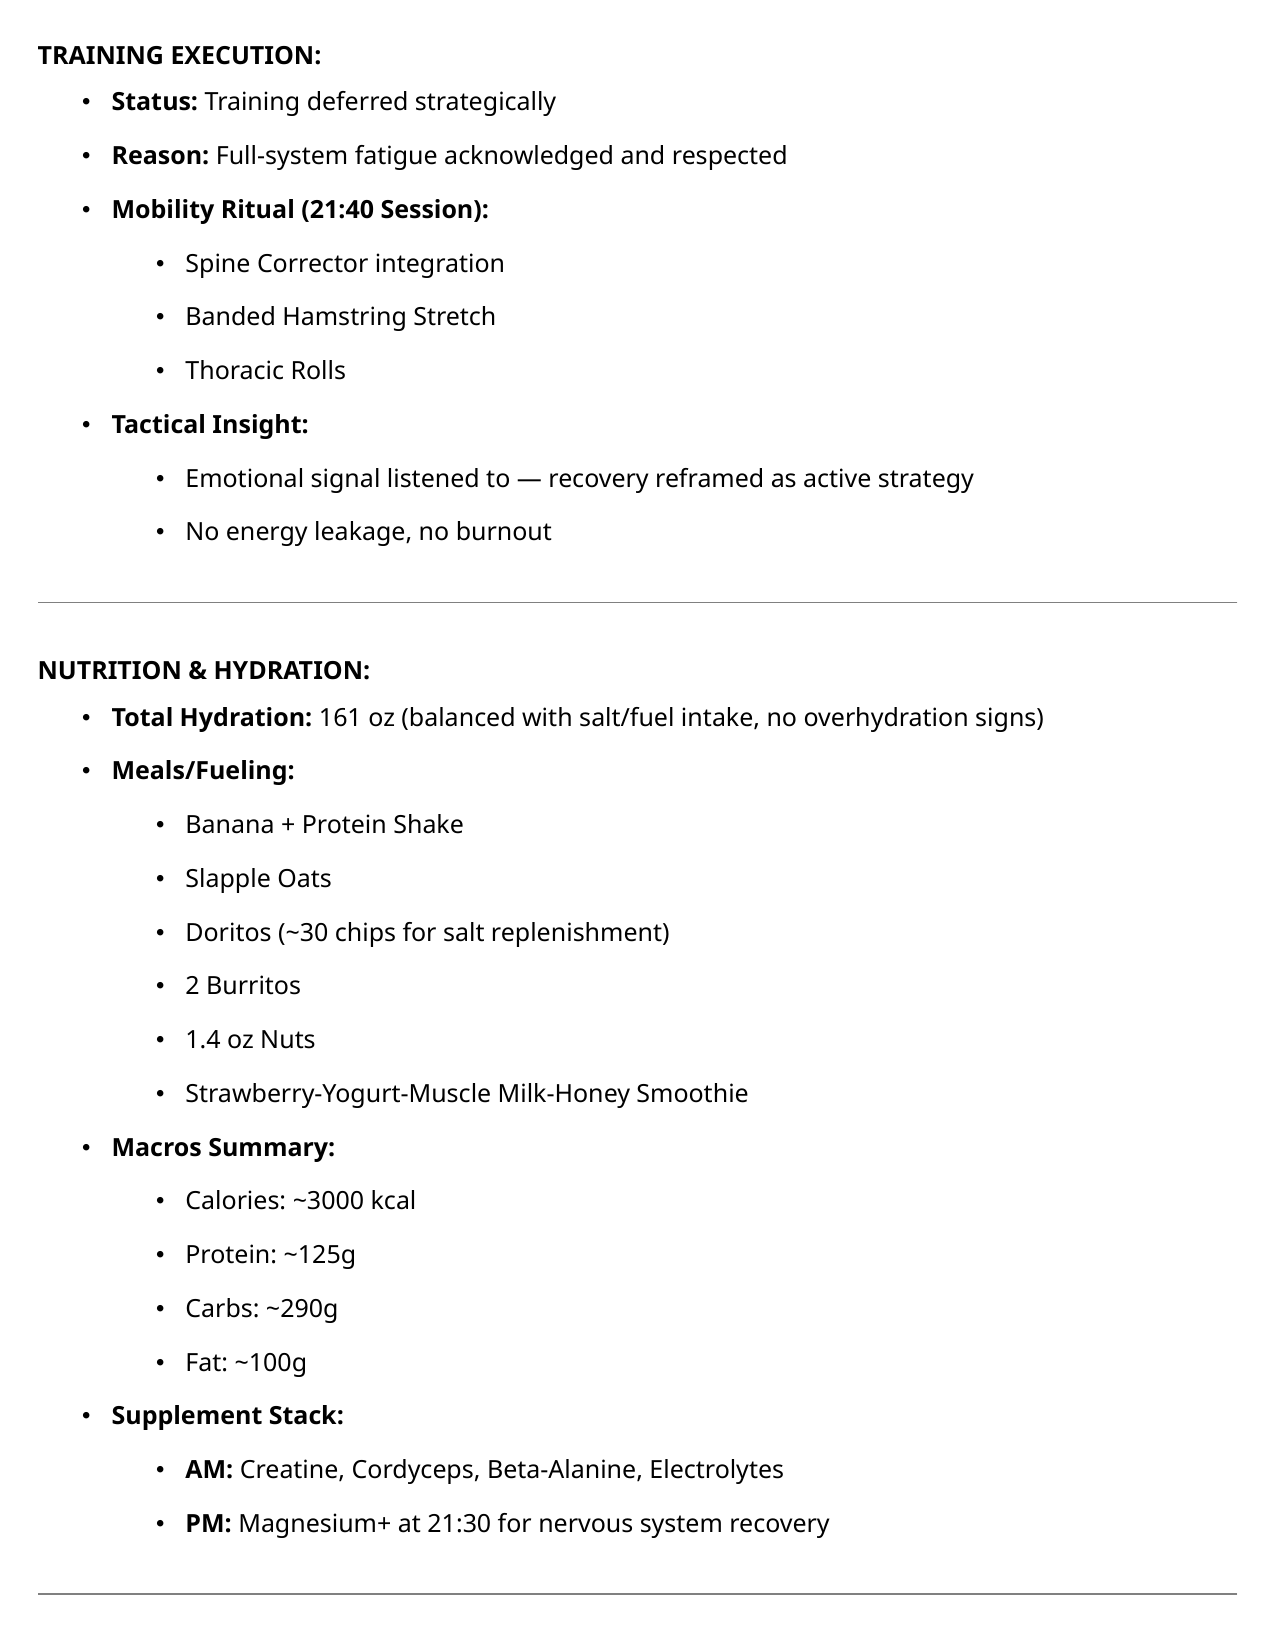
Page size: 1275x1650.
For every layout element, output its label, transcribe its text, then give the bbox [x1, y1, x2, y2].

list Strawberry-Yogurt-Muscle Milk-Honey Smoothie [156, 1075, 1237, 1109]
list Protein: ~125g [156, 1237, 1237, 1271]
list AM: Creatine, Cordyceps, Beta-Alanine, Electrolytes [156, 1452, 1237, 1486]
list Status: Training deferred strategically [82, 84, 1237, 118]
list Calories: ~3000 kcal [156, 1183, 1237, 1217]
list Macros Summary: [82, 1129, 1237, 1163]
list Reason: Full-system fatigue acknowledged and respected [82, 138, 1237, 172]
list Total Hydration: 161 oz (balanced with salt/fuel intake, no overhydration signs) [82, 699, 1237, 733]
list Slapple Oats [156, 860, 1237, 894]
list Meals/Fueling: [82, 753, 1237, 787]
list Supplement Stack: [82, 1398, 1237, 1432]
list Thoracic Rolls [156, 353, 1237, 387]
list Banana + Protein Shake [156, 807, 1237, 841]
list 1.4 oz Nuts [156, 1022, 1237, 1056]
list 2 Burritos [156, 968, 1237, 1002]
list Tactical Insight: [82, 407, 1237, 441]
subtitle TRAINING EXECUTION: [37, 37, 1237, 72]
list Mobility Ritual (21:40 Session): [82, 192, 1237, 226]
list Spine Corrector integration [156, 245, 1237, 279]
list PM: Magnesium+ at 21:30 for nervous system recovery [156, 1505, 1237, 1539]
list Fat: ~100g [156, 1344, 1237, 1378]
list Emotional signal listened to — recovery reframed as active strategy [156, 460, 1237, 494]
list Carbs: ~290g [156, 1290, 1237, 1324]
list No energy leakage, no burnout [156, 514, 1237, 548]
subtitle NUTRITION & HYDRATION: [37, 653, 1237, 687]
list Doritos (~30 chips for salt replenishment) [156, 914, 1237, 948]
list Banded Hamstring Stretch [156, 299, 1237, 333]
